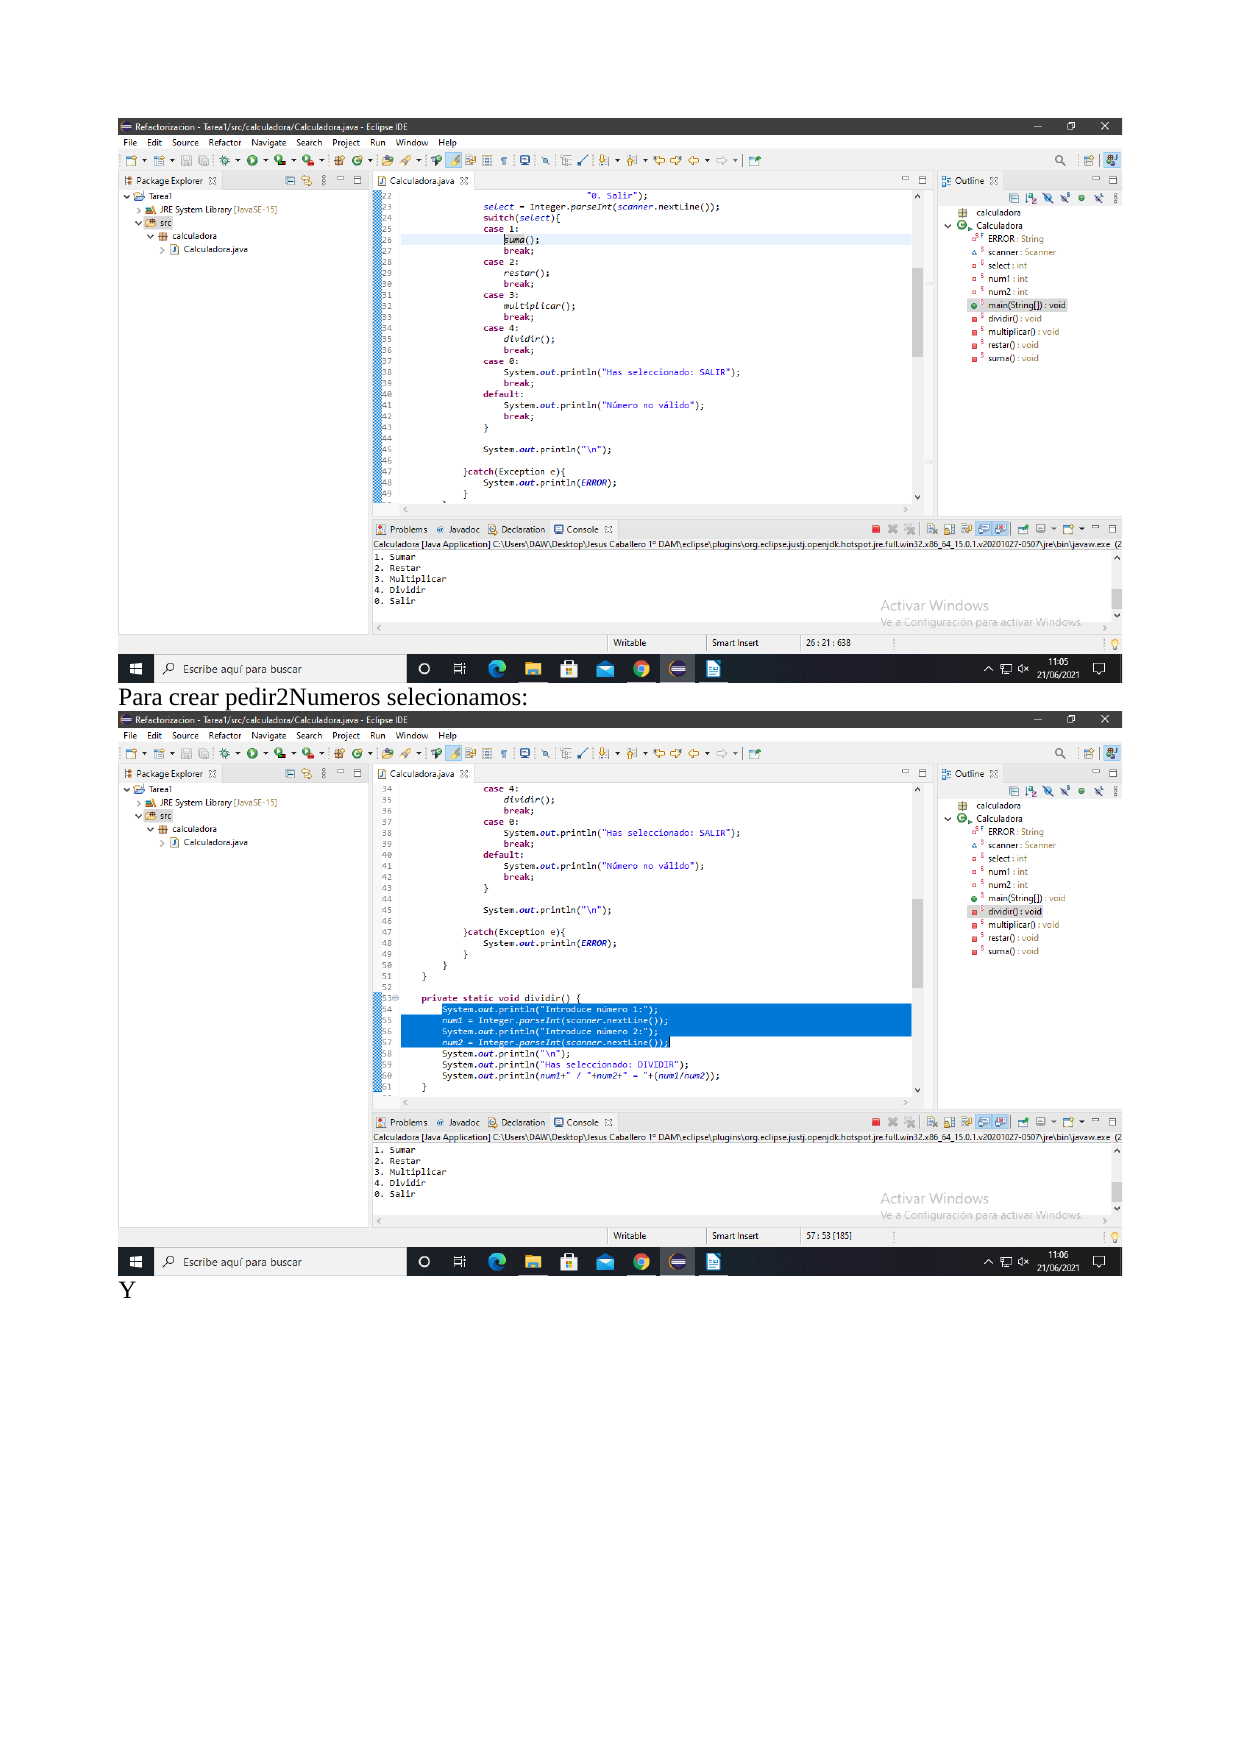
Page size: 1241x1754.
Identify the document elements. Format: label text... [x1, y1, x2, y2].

text Y [118, 1276, 1122, 1304]
picture [118, 711, 1123, 1276]
picture [118, 118, 1123, 683]
text Para crear pedir2Numeros selecionamos: [118, 683, 1122, 711]
